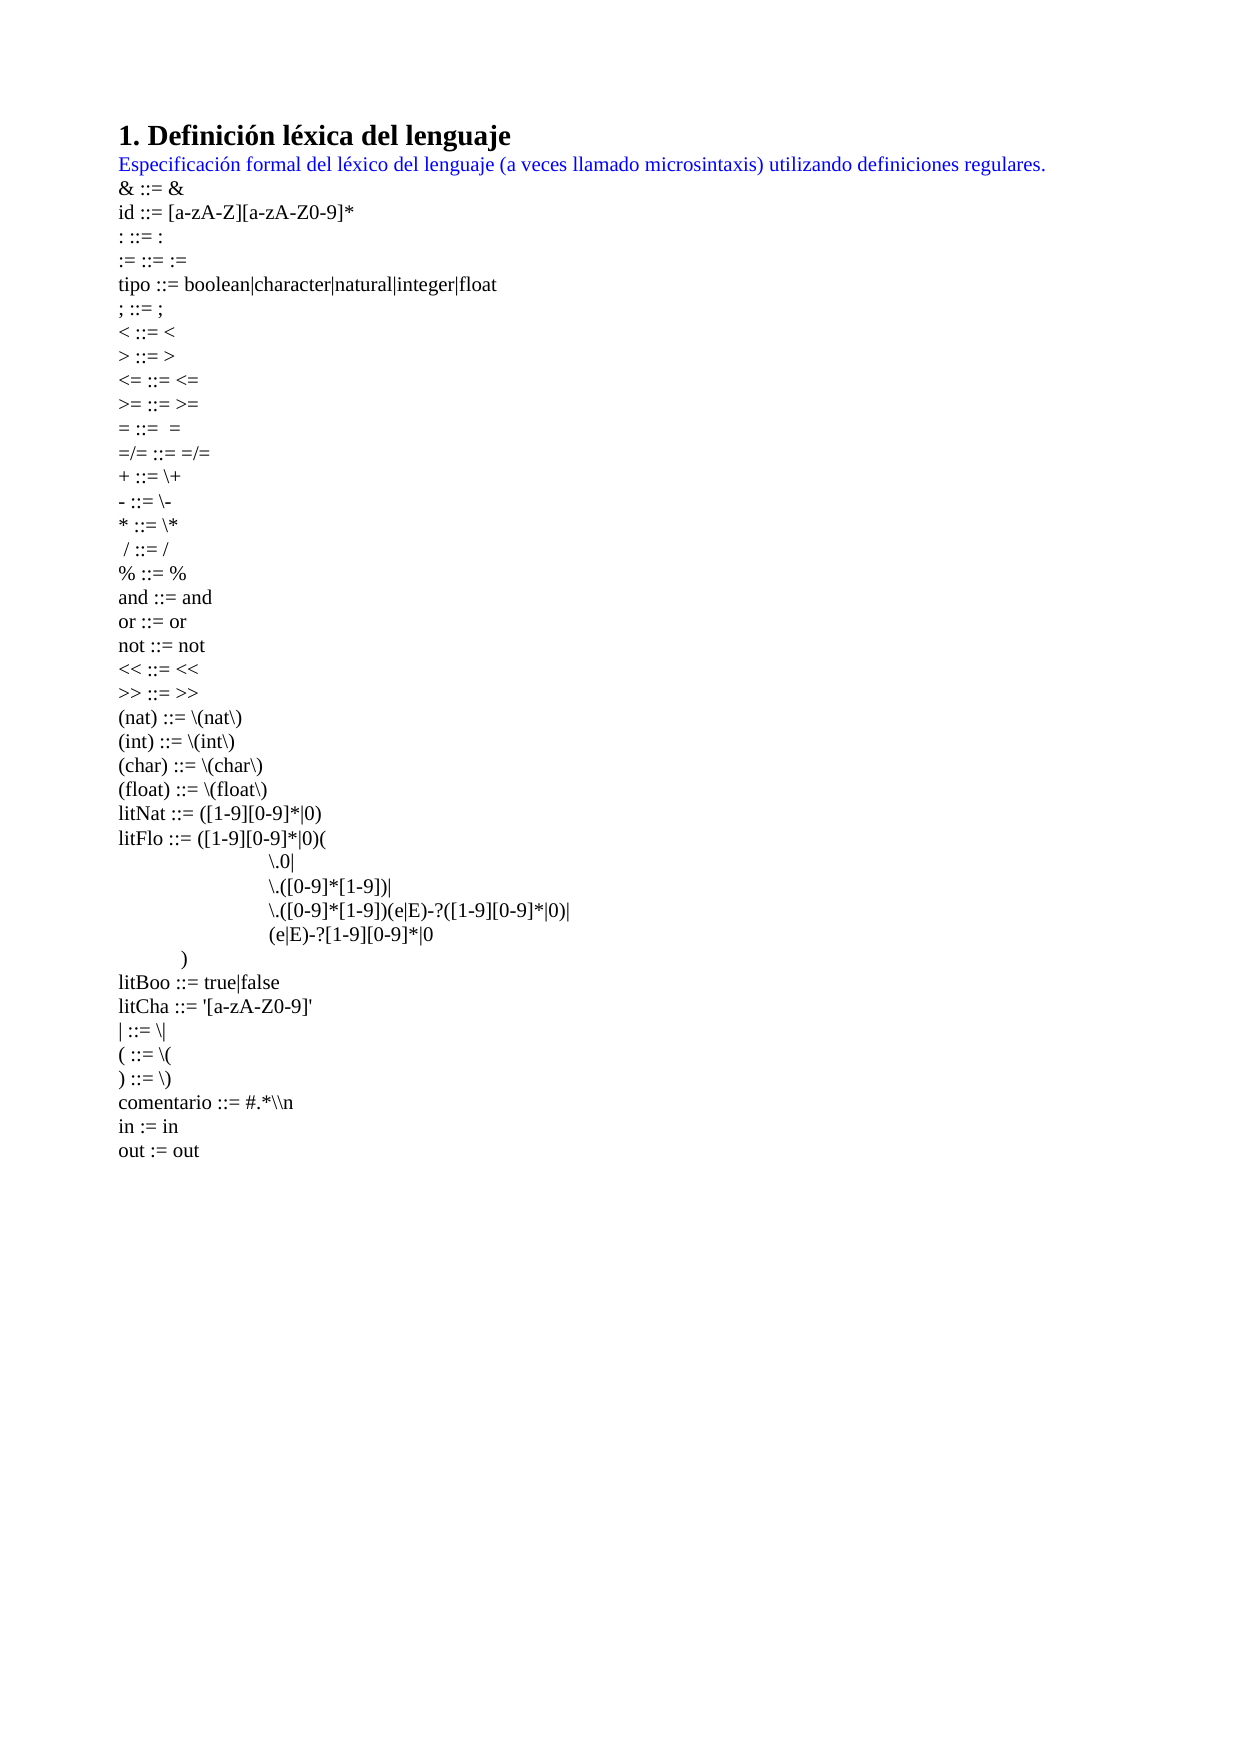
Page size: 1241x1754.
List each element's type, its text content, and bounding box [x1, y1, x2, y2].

text * ::= \* [118, 513, 1122, 537]
text \.([0-9]*[1-9])| [118, 873, 1122, 898]
text litBoo ::= true|false [118, 970, 1122, 994]
text ( ::= \( [118, 1042, 1122, 1066]
text litNat ::= ([1-9][0-9]*|0) [118, 801, 1122, 825]
text not ::= not [118, 633, 1122, 657]
text Especificación formal del léxico del lenguaje (a veces llamado microsintaxis) utilizando definiciones regulares. [118, 152, 1122, 176]
text < ::= < [118, 320, 1122, 344]
text (int) ::= \(int\) [118, 729, 1122, 753]
text id ::= [a-zA-Z][a-zA-Z0-9]* [118, 200, 1122, 224]
text (e|E)-?[1-9][0-9]*|0 [118, 922, 1122, 946]
text ; ::= ; [118, 296, 1122, 320]
text comentario ::= #.*\\n [118, 1090, 1122, 1114]
text << ::= << [118, 657, 1122, 681]
text ) ::= \) [118, 1066, 1122, 1090]
text >> ::= >> [118, 681, 1122, 705]
text / ::= / [118, 537, 1122, 561]
text litFlo ::= ([1-9][0-9]*|0)( [118, 825, 1122, 849]
text 1. Definición léxica del lenguaje [118, 118, 1122, 152]
text & ::= & [118, 176, 1122, 200]
text tipo ::= boolean|character|natural|integer|float [118, 272, 1122, 296]
text = ::= = [118, 416, 1122, 440]
text ) [118, 946, 1122, 970]
text >= ::= >= [118, 392, 1122, 416]
text (nat) ::= \(nat\) [118, 705, 1122, 729]
text % ::= % [118, 561, 1122, 585]
text out := out [118, 1138, 1122, 1162]
text - ::= \- [118, 488, 1122, 513]
text > ::= > [118, 344, 1122, 368]
text litCha ::= '[a-zA-Z0-9]' [118, 994, 1122, 1018]
text or ::= or [118, 609, 1122, 633]
text \.([0-9]*[1-9])(e|E)-?([1-9][0-9]*|0)| [118, 898, 1122, 922]
text (float) ::= \(float\) [118, 777, 1122, 801]
text + ::= \+ [118, 464, 1122, 488]
text : ::= : [118, 224, 1122, 248]
text in := in [118, 1114, 1122, 1138]
text | ::= \| [118, 1018, 1122, 1042]
text (char) ::= \(char\) [118, 753, 1122, 777]
text \.0| [118, 849, 1122, 873]
text := ::= := [118, 248, 1122, 272]
text <= ::= <= [118, 368, 1122, 392]
text and ::= and [118, 585, 1122, 609]
text =/= ::= =/= [118, 440, 1122, 464]
